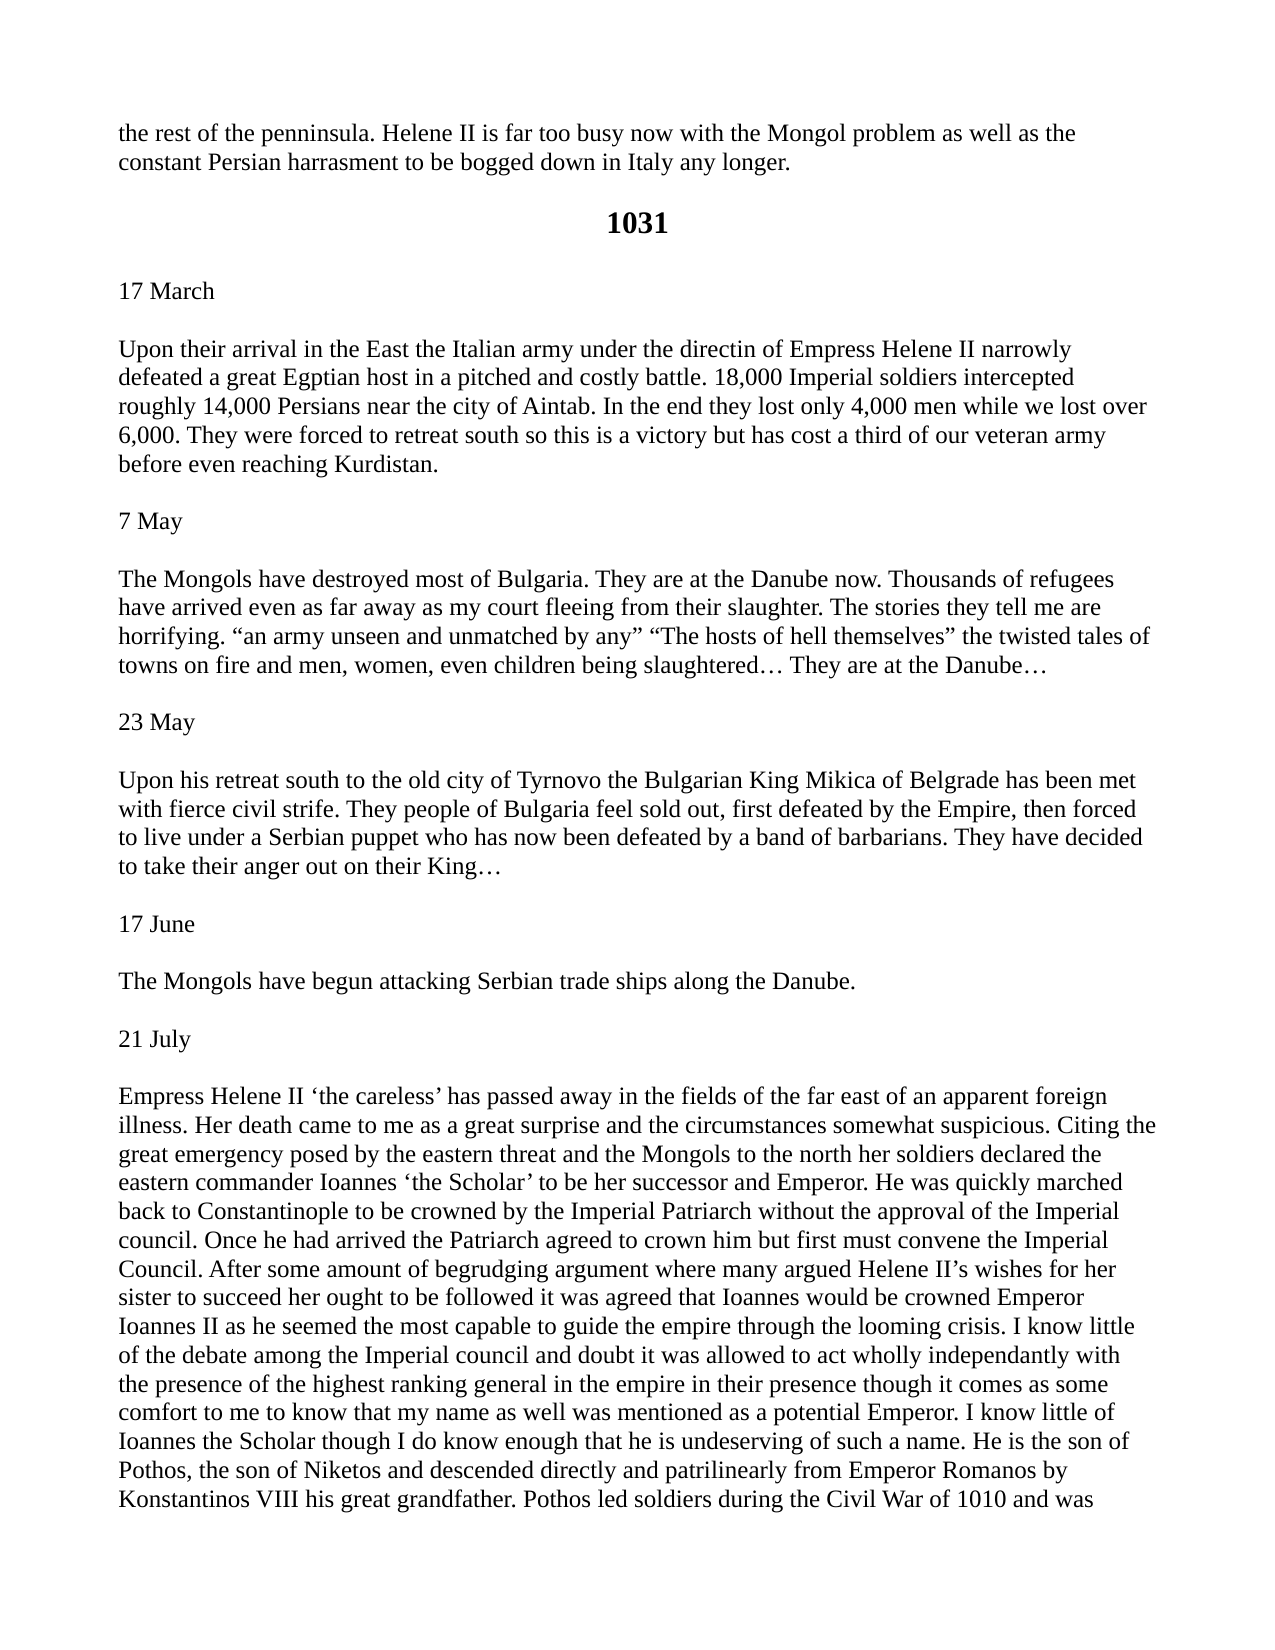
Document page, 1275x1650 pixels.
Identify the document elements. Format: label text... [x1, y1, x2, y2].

text 1031 [118, 204, 1157, 240]
text the rest of the penninsula. Helene II is far too busy now with the Mongol problem as well as the constant Persian harrasment to be bogged down in Italy any longer. [118, 118, 1157, 176]
text 21 July [118, 1024, 1157, 1052]
text 17 June [118, 909, 1157, 937]
text The Mongols have destroyed most of Bulgaria. They are at the Danube now. Thousands of refugees have arrived even as far away as my court fleeing from their slaughter. The stories they tell me are horrifying. “an army unseen and unmatched by any” “The hosts of hell themselves” the twisted tales of towns on fire and men, women, even children being slaughtered… They are at the Danube… [118, 564, 1157, 679]
text Upon his retreat south to the old city of Tyrnovo the Bulgarian King Mikica of Belgrade has been met with fierce civil strife. They people of Bulgaria feel sold out, first defeated by the Empire, then forced to live under a Serbian puppet who has now been defeated by a band of barbarians. They have decided to take their anger out on their King… [118, 765, 1157, 880]
text The Mongols have begun attacking Serbian trade ships along the Danube. [118, 966, 1157, 995]
text 7 May [118, 506, 1157, 535]
text Upon their arrival in the East the Italian army under the directin of Empress Helene II narrowly defeated a great Egptian host in a pitched and costly battle. 18,000 Imperial soldiers intercepted roughly 14,000 Persians near the city of Aintab. In the end they lost only 4,000 men while we lost over 6,000. They were forced to retreat south so this is a victory but has cost a third of our veteran army before even reaching Kurdistan. [118, 334, 1157, 477]
text 23 May [118, 707, 1157, 736]
text Empress Helene II ‘the careless’ has passed away in the fields of the far east of an apparent foreign illness. Her death came to me as a great surprise and the circumstances somewhat suspicious. Citing the great emergency posed by the eastern threat and the Mongols to the north her soldiers declared the eastern commander Ioannes ‘the Scholar’ to be her successor and Emperor. He was quickly marched back to Constantinople to be crowned by the Imperial Patriarch without the approval of the Imperial council. Once he had arrived the Patriarch agreed to crown him but first must convene the Imperial Council. After some amount of begrudging argument where many argued Helene II’s wishes for her sister to succeed her ought to be followed it was agreed that Ioannes would be crowned Emperor Ioannes II as he seemed the most capable to guide the empire through the looming crisis. I know little of the debate among the Imperial council and doubt it was allowed to act wholly independantly with the presence of the highest ranking general in the empire in their presence though it comes as some comfort to me to know that my name as well was mentioned as a potential Emperor. I know little of Ioannes the Scholar though I do know enough that he is undeserving of such a name. He is the son of Pothos, the son of Niketos and descended directly and patrilinearly from Emperor Romanos by Konstantinos VIII his great grandfather. Pothos led soldiers during the Civil War of 1010 and was [118, 1081, 1157, 1512]
text 17 March [118, 276, 1157, 305]
